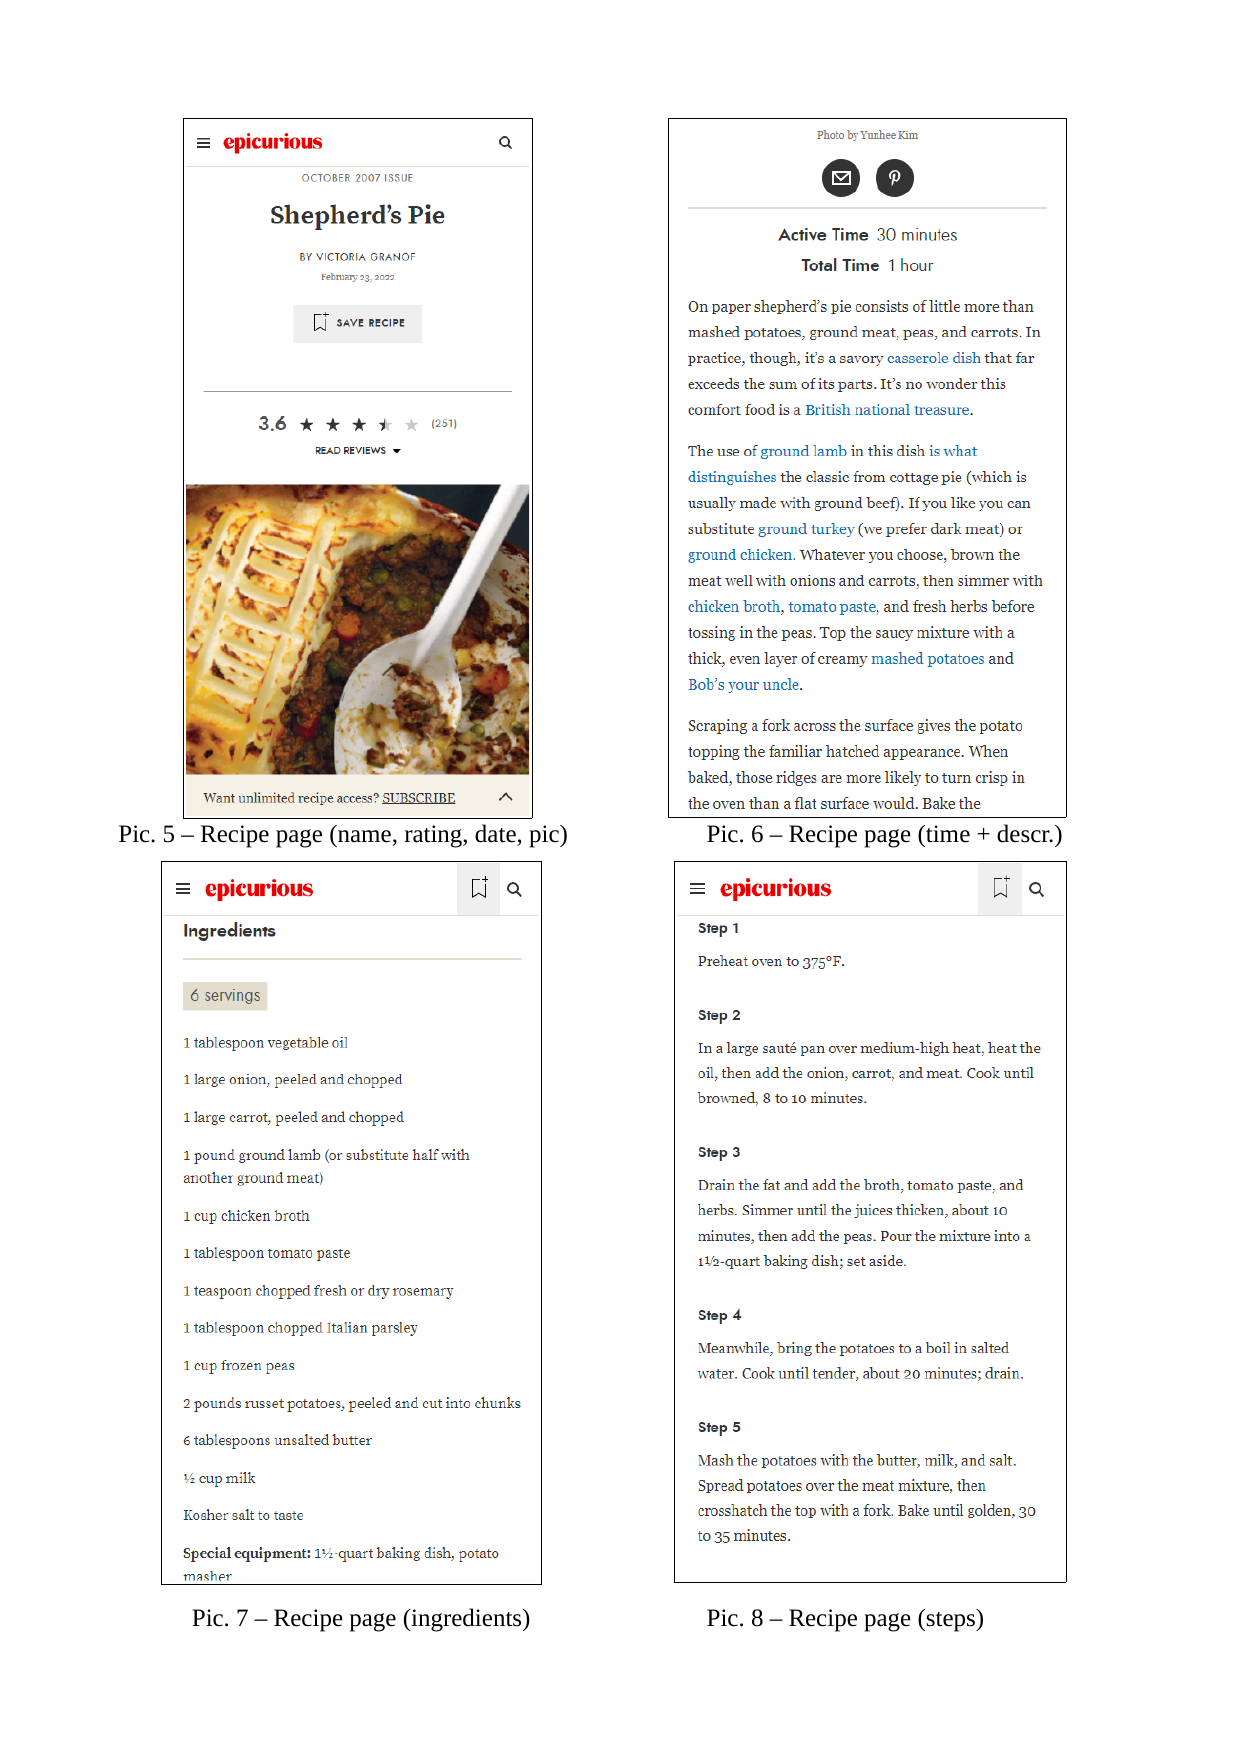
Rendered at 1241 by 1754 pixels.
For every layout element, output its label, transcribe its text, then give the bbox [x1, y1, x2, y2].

text Pic. 7 – Recipe page (ingredients) Pic. 8 – Recipe page (steps) [118, 1603, 1122, 1632]
picture [671, 121, 1063, 814]
picture [186, 121, 530, 816]
text Pic. 5 – Recipe page (name, rating, date, pic) Pic. 6 – Recipe page (time + descr.) [118, 819, 1122, 848]
picture [677, 863, 1063, 1579]
picture [163, 863, 539, 1581]
